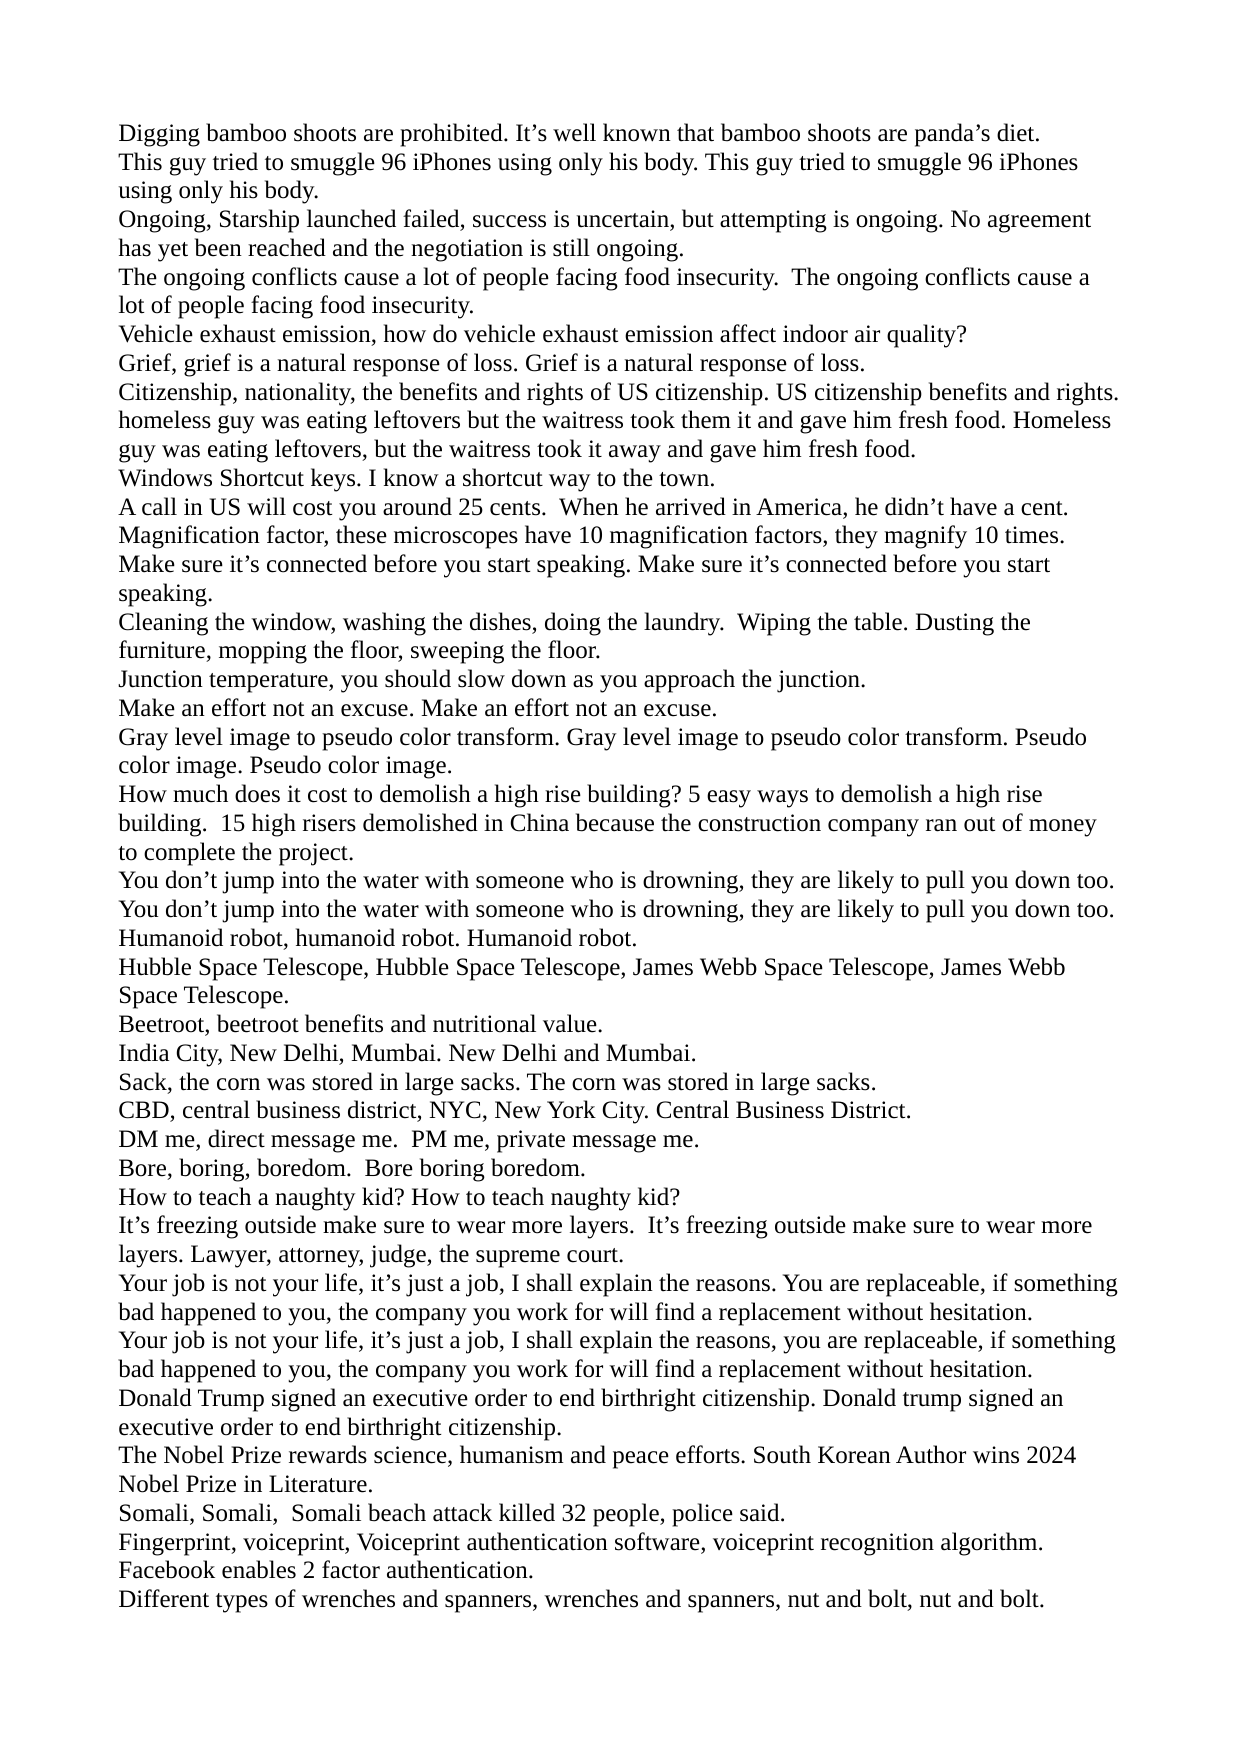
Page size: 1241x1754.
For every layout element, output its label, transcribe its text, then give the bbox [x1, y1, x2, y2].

text Bore, boring, boredom. Bore boring boredom. [118, 1153, 1122, 1182]
text It’s freezing outside make sure to wear more layers. It’s freezing outside make sure to wear more layers. Lawyer, attorney, judge, the supreme court. [118, 1211, 1122, 1268]
text Your job is not your life, it’s just a job, I shall explain the reasons, you are replaceable, if something bad happened to you, the company you work for will find a replacement without hesitation. [118, 1326, 1122, 1383]
text The Nobel Prize rewards science, humanism and peace efforts. South Korean Author wins 2024 Nobel Prize in Literature. [118, 1441, 1122, 1498]
text How much does it cost to demolish a high rise building? 5 easy ways to demolish a high rise building. 15 high risers demolished in China because the construction company ran out of money to complete the project. [118, 779, 1122, 866]
text CBD, central business district, NYC, New York City. Central Business District. [118, 1096, 1122, 1124]
text Different types of wrenches and spanners, wrenches and spanners, nut and bolt, nut and bolt. [118, 1584, 1122, 1613]
text Fingerprint, voiceprint, Voiceprint authentication software, voiceprint recognition algorithm. Facebook enables 2 factor authentication. [118, 1527, 1122, 1584]
text Ongoing, Starship launched failed, success is uncertain, but attempting is ongoing. No agreement has yet been reached and the negotiation is still ongoing. [118, 204, 1122, 262]
text Beetroot, beetroot benefits and nutritional value. [118, 1009, 1122, 1038]
text Cleaning the window, washing the dishes, doing the laundry. Wiping the table. Dusting the furniture, mopping the floor, sweeping the floor. [118, 607, 1122, 664]
text Magnification factor, these microscopes have 10 magnification factors, they magnify 10 times. [118, 521, 1122, 549]
text Digging bamboo shoots are prohibited. It’s well known that bamboo shoots are panda’s diet. [118, 118, 1122, 147]
text Somali, Somali, Somali beach attack killed 32 people, police said. [118, 1498, 1122, 1527]
text How to teach a naughty kid? How to teach naughty kid? [118, 1182, 1122, 1211]
text Make an effort not an excuse. Make an effort not an excuse. [118, 693, 1122, 722]
text homeless guy was eating leftovers but the waitress took them it and gave him fresh food. Homeless guy was eating leftovers, but the waitress took it away and gave him fresh food. [118, 406, 1122, 463]
text This guy tried to smuggle 96 iPhones using only his body. This guy tried to smuggle 96 iPhones using only his body. [118, 147, 1122, 204]
text Hubble Space Telescope, Hubble Space Telescope, James Webb Space Telescope, James Webb Space Telescope. [118, 952, 1122, 1009]
text The ongoing conflicts cause a lot of people facing food insecurity. The ongoing conflicts cause a lot of people facing food insecurity. [118, 262, 1122, 319]
text Vehicle exhaust emission, how do vehicle exhaust emission affect indoor air quality? [118, 319, 1122, 348]
text You don’t jump into the water with someone who is drowning, they are likely to pull you down too. [118, 894, 1122, 923]
text Windows Shortcut keys. I know a shortcut way to the town. [118, 463, 1122, 492]
text Gray level image to pseudo color transform. Gray level image to pseudo color transform. Pseudo color image. Pseudo color image. [118, 722, 1122, 779]
text Donald Trump signed an executive order to end birthright citizenship. Donald trump signed an executive order to end birthright citizenship. [118, 1383, 1122, 1441]
text DM me, direct message me. PM me, private message me. [118, 1124, 1122, 1153]
text Junction temperature, you should slow down as you approach the junction. [118, 664, 1122, 693]
text India City, New Delhi, Mumbai. New Delhi and Mumbai. [118, 1038, 1122, 1067]
text Humanoid robot, humanoid robot. Humanoid robot. [118, 923, 1122, 952]
text Grief, grief is a natural response of loss. Grief is a natural response of loss. [118, 348, 1122, 377]
text Make sure it’s connected before you start speaking. Make sure it’s connected before you start speaking. [118, 549, 1122, 607]
text Your job is not your life, it’s just a job, I shall explain the reasons. You are replaceable, if something bad happened to you, the company you work for will find a replacement without hesitation. [118, 1268, 1122, 1326]
text A call in US will cost you around 25 cents. When he arrived in America, he didn’t have a cent. [118, 492, 1122, 521]
text Sack, the corn was stored in large sacks. The corn was stored in large sacks. [118, 1067, 1122, 1096]
text Citizenship, nationality, the benefits and rights of US citizenship. US citizenship benefits and rights. [118, 377, 1122, 406]
text You don’t jump into the water with someone who is drowning, they are likely to pull you down too. [118, 866, 1122, 894]
